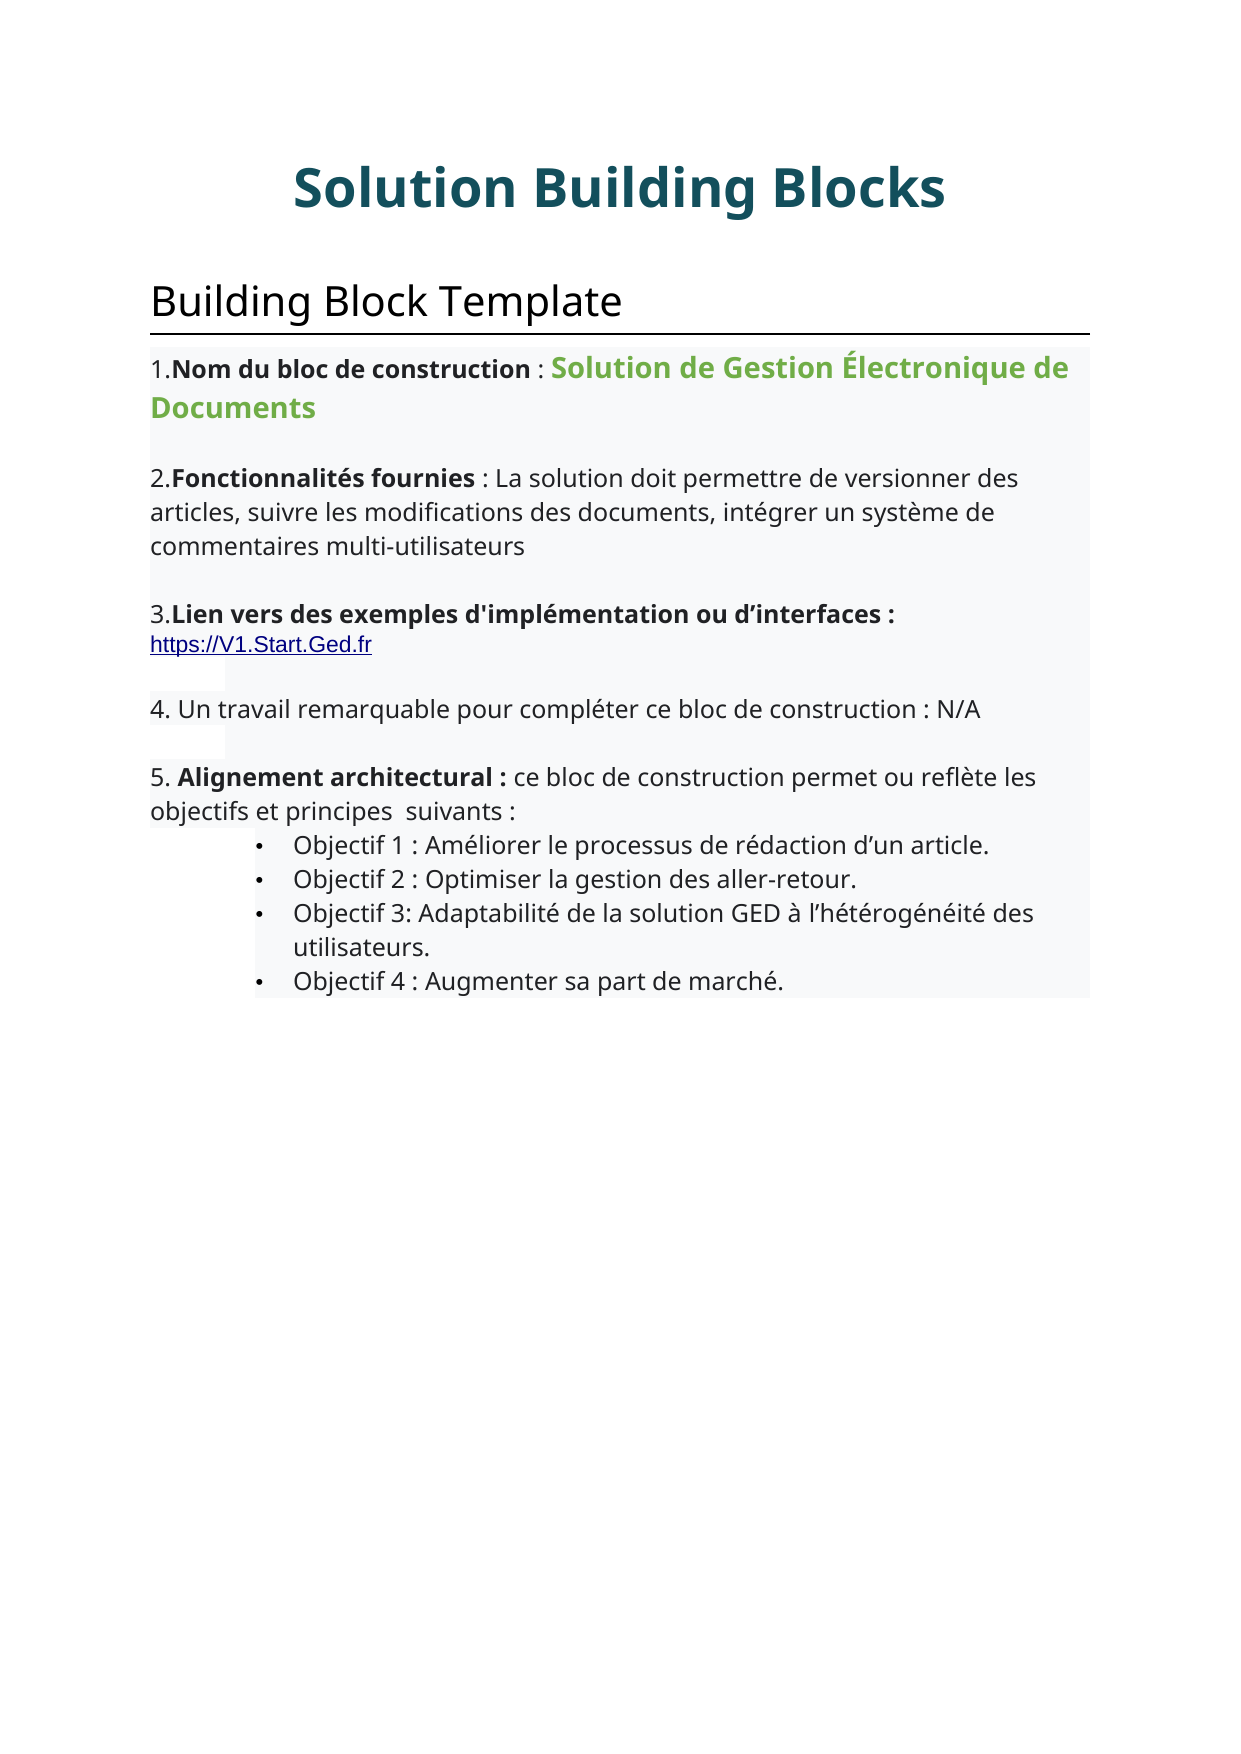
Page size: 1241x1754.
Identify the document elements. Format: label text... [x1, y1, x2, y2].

subtitle Solution Building Blocks [150, 150, 1090, 224]
list Objectif 2 : Optimiser la gestion des aller-retour. [255, 862, 1090, 896]
list 5. Alignement architectural : ce bloc de construction permet ou reflète les objectifs et principes suivants : [150, 759, 1090, 828]
list 3.Lien vers des exemples d'implémentation ou d’interfaces : https://V1.Start.Ged.fr [150, 597, 1090, 657]
list Objectif 4 : Augmenter sa part de marché. [255, 964, 1090, 998]
list 1.Nom du bloc de construction : Solution de Gestion Électronique de Documents [150, 347, 1090, 427]
list 4. Un travail remarquable pour compléter ce bloc de construction : N/A [150, 691, 1090, 725]
list Objectif 1 : Améliorer le processus de rédaction d’un article. [255, 828, 1090, 862]
list Objectif 3: Adaptabilité de la solution GED à l’hétérogénéité des utilisateurs. [255, 896, 1090, 964]
subtitle Building Block Template [150, 272, 1090, 333]
list 2.Fonctionnalités fournies : La solution doit permettre de versionner des articles, suivre les modifications des documents, intégrer un système de commentaires multi-utilisateurs [150, 461, 1090, 563]
